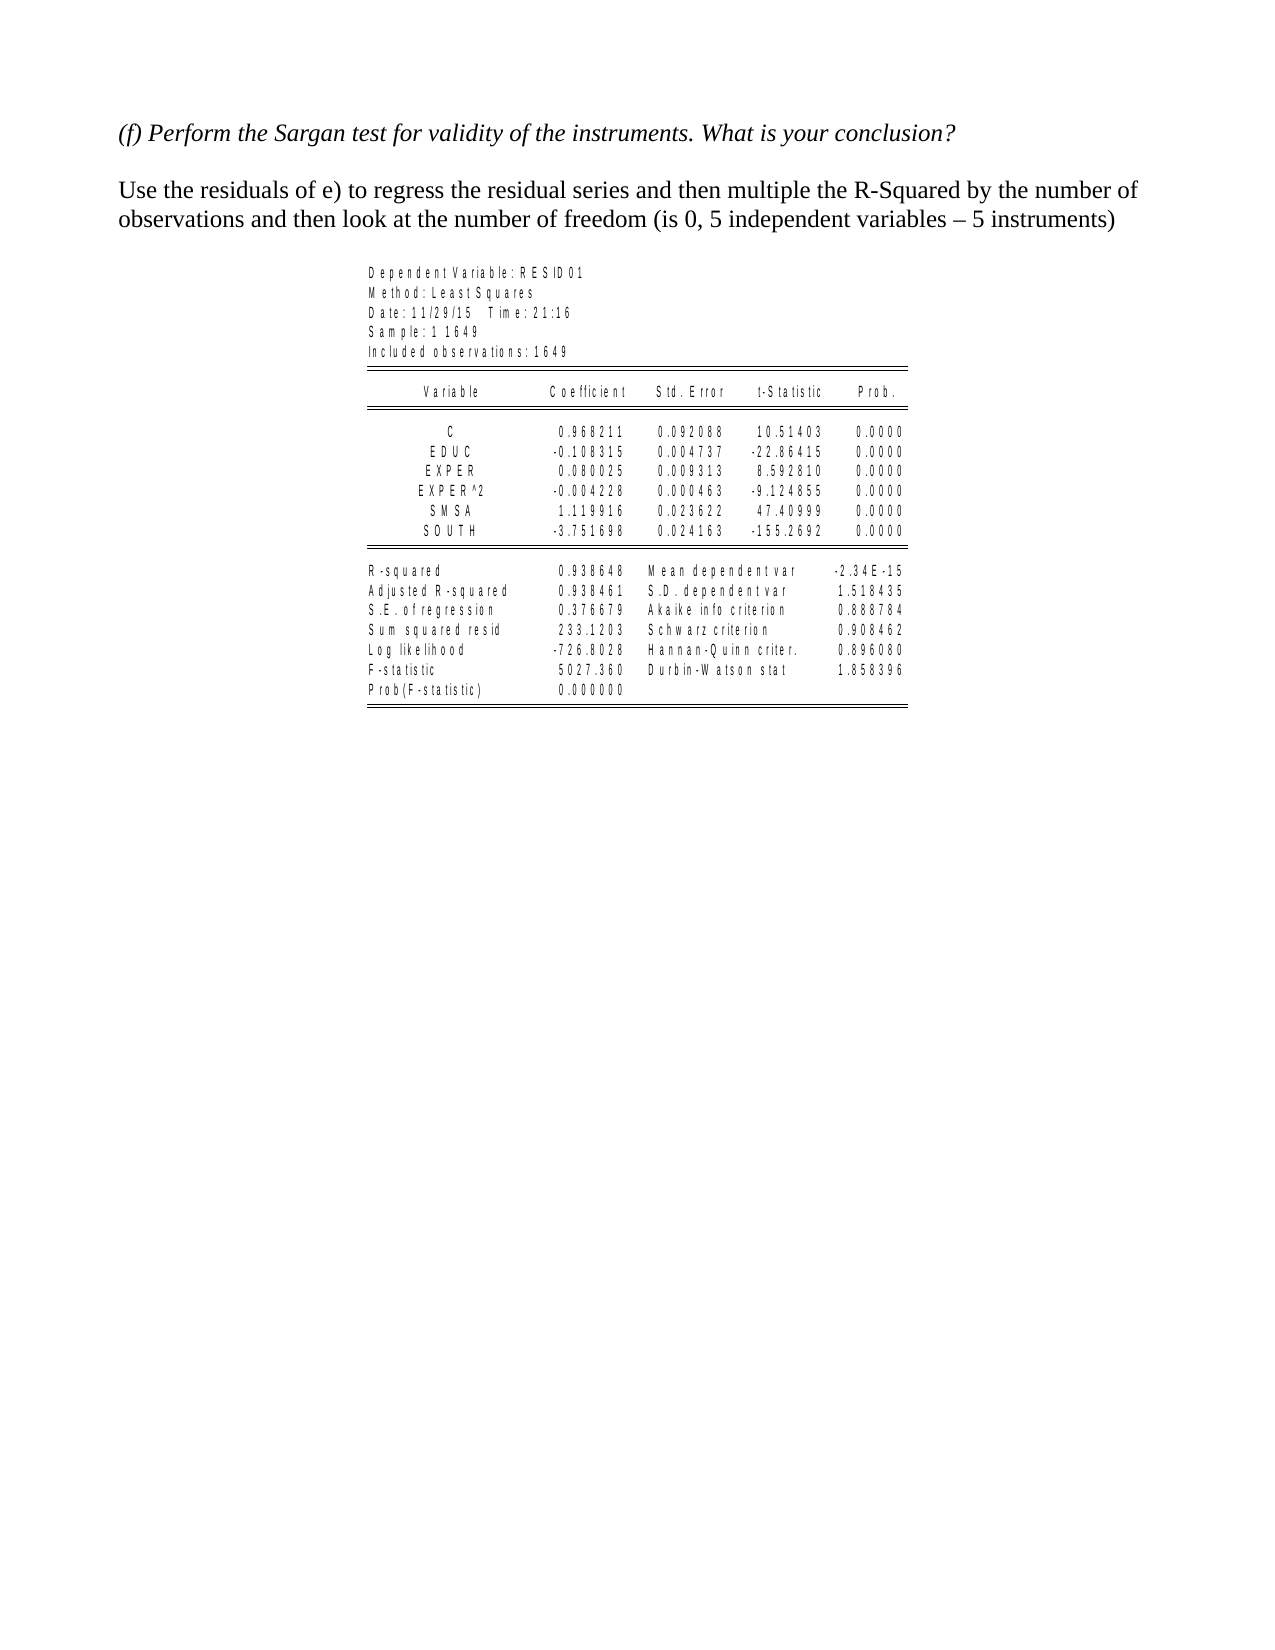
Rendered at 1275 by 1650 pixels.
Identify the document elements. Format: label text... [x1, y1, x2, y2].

text (f) Perform the Sargan test for validity of the instruments. What is your conclusion? [118, 118, 1157, 147]
text Use the residuals of e) to regress the residual series and then multiple the R-Squared by the number of observations and then look at the number of freedom (is 0, 5 independent variables – 5 instruments) [118, 176, 1157, 233]
